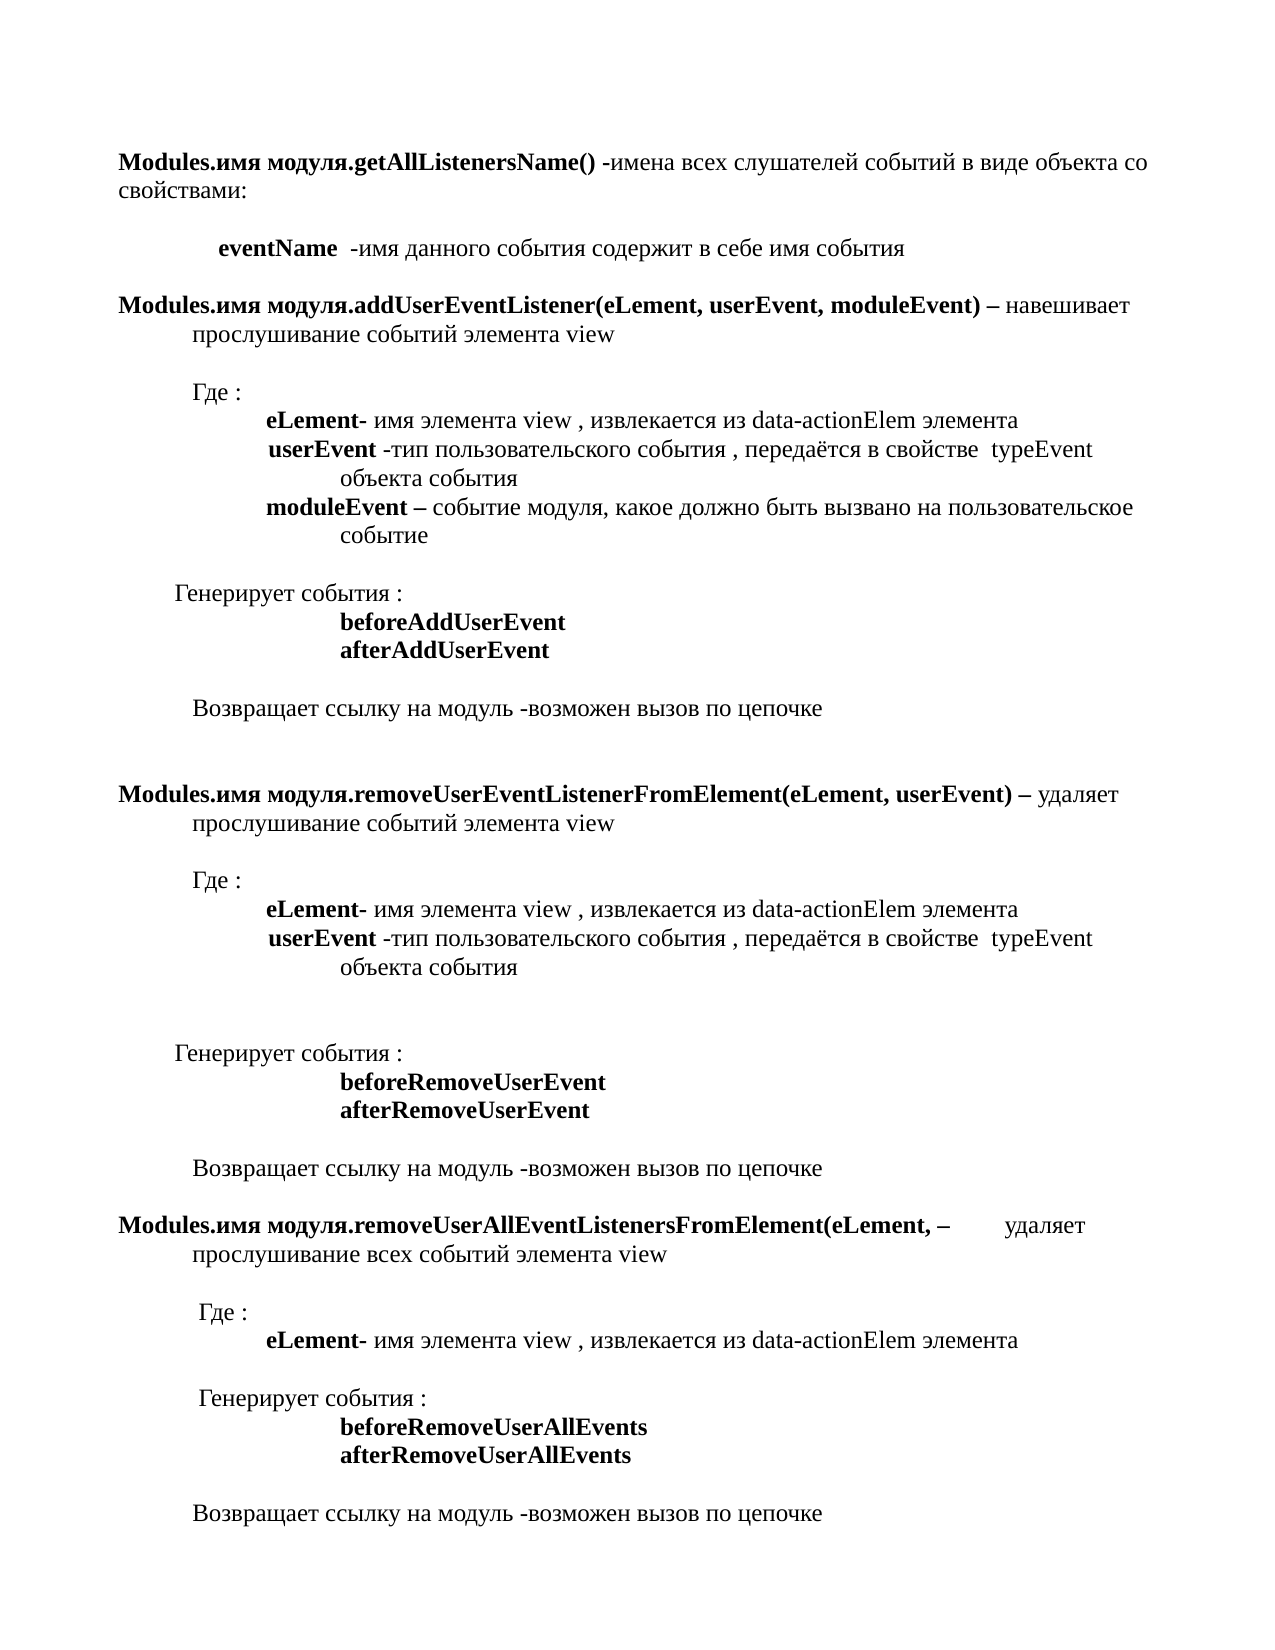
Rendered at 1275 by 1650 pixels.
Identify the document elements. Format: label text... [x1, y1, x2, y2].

text Генерирует события : [118, 1009, 1157, 1067]
text Генерирует события : [118, 549, 1157, 607]
text beforeAddUserEvent afterAddUserEvent Возвращает ссылку на модуль -возможен вызов по цепочке [118, 607, 1157, 722]
text eLement- имя элемента view , извлекается из data-actionElem элемента [118, 1326, 1157, 1354]
text Генерирует события : [118, 1383, 1157, 1412]
text eLement- имя элемента view , извлекается из data-actionElem элемента userEvent -тип пользовательского события , передаётся в свойстве typeEvent объекта события [118, 894, 1157, 1009]
text Где : [118, 1297, 1157, 1326]
text Modules.имя модуля.getAllListenersName() -имена всех слушателей событий в виде объекта со свойствами: eventName -имя данного события содержит в себе имя события Modules.имя модуля.addUserEventListener(eLement, userEvent, moduleEvent) – навешивает прослушивание событий элемента view Где : [118, 147, 1157, 406]
text beforeRemoveUserAllEvents afterRemoveUserAllEvents Возвращает ссылку на модуль -возможен вызов по цепочке [118, 1412, 1157, 1527]
text Modules.имя модуля.removeUserEventListenerFromElement(eLement, userEvent) – удаляет прослушивание событий элемента view Где : [118, 779, 1157, 894]
text Modules.имя модуля.removeUserAllEventListenersFromElement(eLement, – удаляет прослушивание всех событий элемента view [118, 1211, 1157, 1268]
text beforeRemoveUserEvent afterRemoveUserEvent Возвращает ссылку на модуль -возможен вызов по цепочке [118, 1067, 1157, 1211]
text eLement- имя элемента view , извлекается из data-actionElem элемента userEvent -тип пользовательского события , передаётся в свойстве typeEvent объекта события moduleEvent – событие модуля, какое должно быть вызвано на пользовательское событие [118, 406, 1157, 549]
